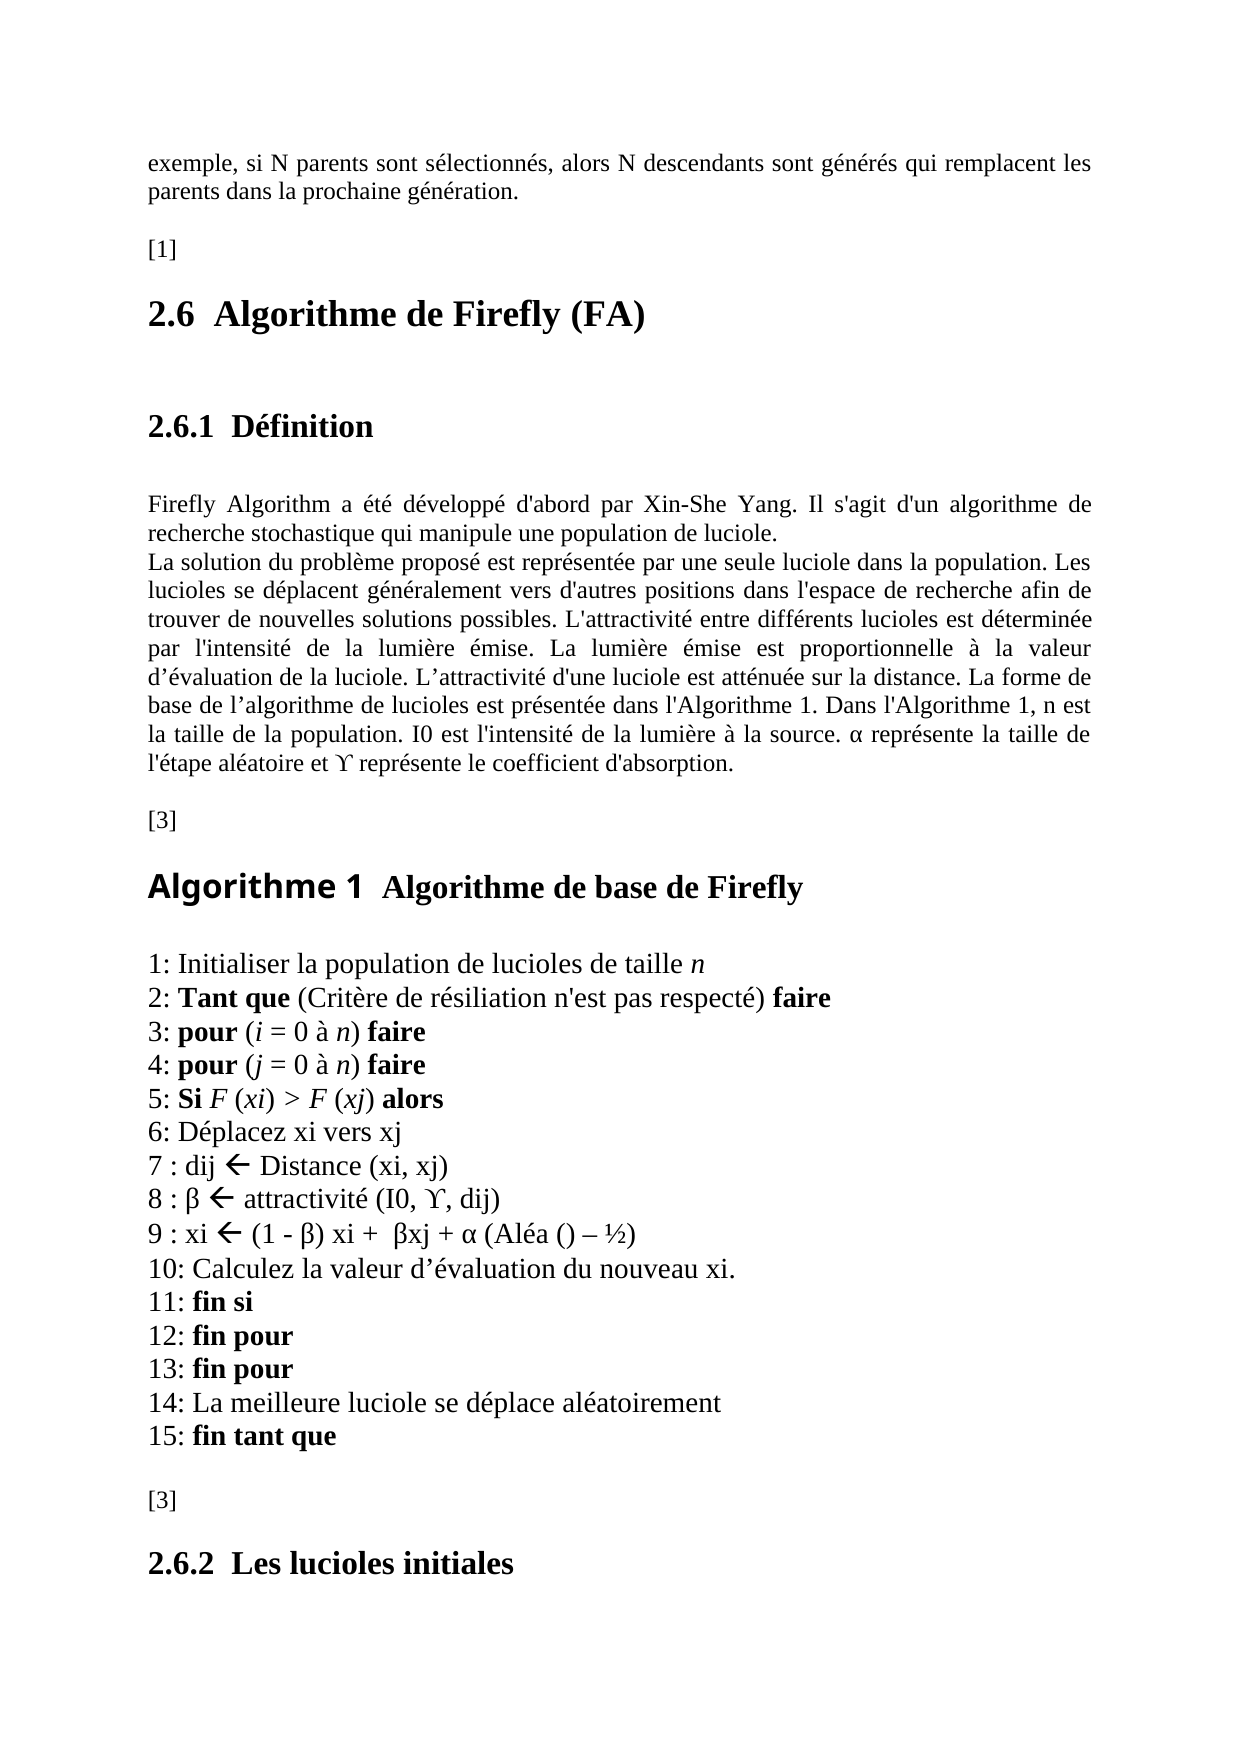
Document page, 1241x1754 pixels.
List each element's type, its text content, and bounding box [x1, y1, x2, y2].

text 1: Initialiser la population de lucioles de taille n [148, 947, 1093, 980]
text 10: Calculez la valeur d’évaluation du nouveau xi. [148, 1251, 1093, 1284]
text exemple, si N parents sont sélectionnés, alors N descendants sont générés qui remplacent les parents dans la prochaine génération. [148, 148, 1093, 205]
text 13: fin pour [148, 1351, 1093, 1385]
text 8 : β  attractivité (I0, ϒ, dij) [148, 1182, 1093, 1215]
text 3: pour (i = 0 à n) faire [148, 1014, 1093, 1047]
text 4: pour (j = 0 à n) faire [148, 1047, 1093, 1081]
text [3] [148, 1486, 1093, 1514]
text 6: Déplacez xi vers xj [148, 1114, 1093, 1148]
text 2.6.1 Définition [148, 406, 1093, 444]
text 9 : xi  (1 - β) xi + βxj + α (Aléa () – ½) [148, 1215, 1093, 1251]
text 7 : dij  Distance (xi, xj) [148, 1148, 1093, 1182]
text 2.6.2 Les lucioles initiales [148, 1543, 1093, 1581]
text Firefly Algorithm a été développé d'abord par Xin-She Yang. Il s'agit d'un algorithme de recherche stochastique qui manipule une population de luciole. [148, 489, 1093, 547]
text 2: Tant que (Critère de résiliation n'est pas respecté) faire [148, 980, 1093, 1014]
text 12: fin pour [148, 1318, 1093, 1351]
text 2.6 Algorithme de Firefly (FA) [148, 291, 1093, 334]
text 15: fin tant que [148, 1418, 1093, 1452]
text [3] [148, 805, 1093, 834]
text La solution du problème proposé est représentée par une seule luciole dans la population. Les lucioles se déplacent généralement vers d'autres positions dans l'espace de recherche afin de trouver de nouvelles solutions possibles. L'attractivité entre différents lucioles est déterminée par l'intensité de la lumière émise. La lumière émise est proportionnelle à la valeur d’évaluation de la luciole. L’attractivité d'une luciole est atténuée sur la distance. La forme de base de l’algorithme de lucioles est présentée dans l'Algorithme 1. Dans l'Algorithme 1, n est la taille de la population. I0 est l'intensité de la lumière à la source. α représente la taille de l'étape aléatoire et ϒ représente le coefficient d'absorption. [148, 547, 1093, 777]
text 5: Si F (xi) > F (xj) alors [148, 1081, 1093, 1114]
text 14: La meilleure luciole se déplace aléatoirement [148, 1385, 1093, 1418]
text 11: fin si [148, 1284, 1093, 1318]
text Algorithme 1 Algorithme de base de Firefly [148, 863, 1093, 908]
text [1] [148, 234, 1093, 263]
